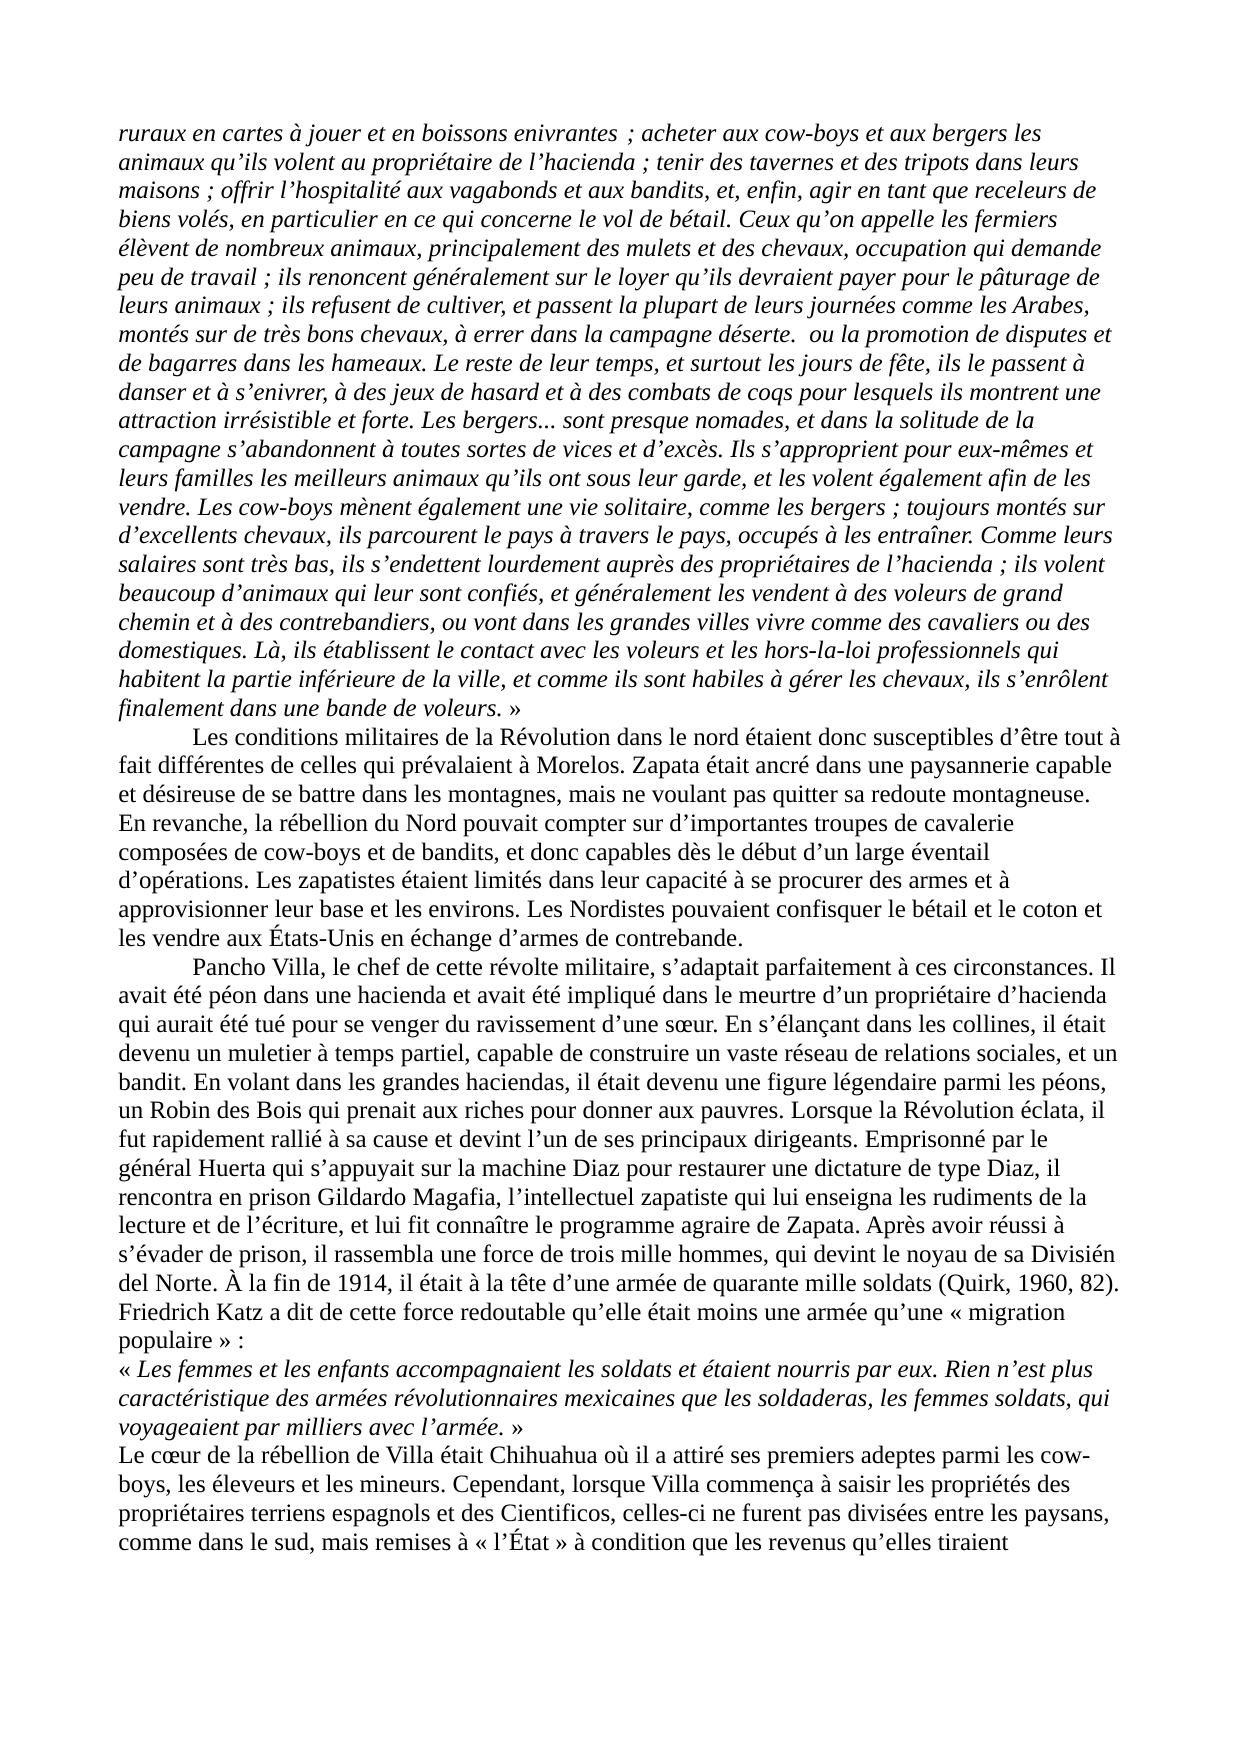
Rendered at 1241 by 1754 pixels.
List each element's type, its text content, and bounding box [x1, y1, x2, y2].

text ruraux en cartes à jouer et en boissons enivrantes ; acheter aux cow-boys et aux bergers les animaux qu’ils volent au propriétaire de l’hacienda ; tenir des tavernes et des tripots dans leurs maisons ; offrir l’hospitalité aux vagabonds et aux bandits, et, enfin, agir en tant que receleurs de biens volés, en particulier en ce qui concerne le vol de bétail. Ceux qu’on appelle les fermiers élèvent de nombreux animaux, principalement des mulets et des chevaux, occupation qui demande peu de travail ; ils renoncent généralement sur le loyer qu’ils devraient payer pour le pâturage de leurs animaux ; ils refusent de cultiver, et passent la plupart de leurs journées comme les Arabes, montés sur de très bons chevaux, à errer dans la campagne déserte. ou la promotion de disputes et de bagarres dans les hameaux. Le reste de leur temps, et surtout les jours de fête, ils le passent à danser et à s’enivrer, à des jeux de hasard et à des combats de coqs pour lesquels ils montrent une attraction irrésistible et forte. Les bergers... sont presque nomades, et dans la solitude de la campagne s’abandonnent à toutes sortes de vices et d’excès. Ils s’approprient pour eux-mêmes et leurs familles les meilleurs animaux qu’ils ont sous leur garde, et les volent également afin de les vendre. Les cow-boys mènent également une vie solitaire, comme les bergers ; toujours montés sur d’excellents chevaux, ils parcourent le pays à travers le pays, occupés à les entraîner. Comme leurs salaires sont très bas, ils s’endettent lourdement auprès des propriétaires de l’hacienda ; ils volent beaucoup d’animaux qui leur sont confiés, et généralement les vendent à des voleurs de grand chemin et à des contrebandiers, ou vont dans les grandes villes vivre comme des cavaliers ou des domestiques. Là, ils établissent le contact avec les voleurs et les hors-la-loi professionnels qui habitent la partie inférieure de la ville, et comme ils sont habiles à gérer les chevaux, ils s’enrôlent finalement dans une bande de voleurs. » [118, 118, 1122, 722]
text Les conditions militaires de la Révolution dans le nord étaient donc susceptibles d’être tout à fait différentes de celles qui prévalaient à Morelos. Zapata était ancré dans une paysannerie capable et désireuse de se battre dans les montagnes, mais ne voulant pas quitter sa redoute montagneuse. En revanche, la rébellion du Nord pouvait compter sur d’importantes troupes de cavalerie composées de cow-boys et de bandits, et donc capables dès le début d’un large éventail d’opérations. Les zapatistes étaient limités dans leur capacité à se procurer des armes et à approvisionner leur base et les environs. Les Nordistes pouvaient confisquer le bétail et le coton et les vendre aux États-Unis en échange d’armes de contrebande. [118, 722, 1122, 952]
text « Les femmes et les enfants accompagnaient les soldats et étaient nourris par eux. Rien n’est plus caractéristique des armées révolutionnaires mexicaines que les soldaderas, les femmes soldats, qui voyageaient par milliers avec l’armée. » [118, 1354, 1122, 1441]
text Le cœur de la rébellion de Villa était Chihuahua où il a attiré ses premiers adeptes parmi les cow-boys, les éleveurs et les mineurs. Cependant, lorsque Villa commença à saisir les propriétés des propriétaires terriens espagnols et des Cientificos, celles-ci ne furent pas divisées entre les paysans, comme dans le sud, mais remises à « l’État » à condition que les revenus qu’elles tiraient [118, 1441, 1122, 1556]
text Pancho Villa, le chef de cette révolte militaire, s’adaptait parfaitement à ces circonstances. Il avait été péon dans une hacienda et avait été impliqué dans le meurtre d’un propriétaire d’hacienda qui aurait été tué pour se venger du ravissement d’une sœur. En s’élançant dans les collines, il était devenu un muletier à temps partiel, capable de construire un vaste réseau de relations sociales, et un bandit. En volant dans les grandes haciendas, il était devenu une figure légendaire parmi les péons, un Robin des Bois qui prenait aux riches pour donner aux pauvres. Lorsque la Révolution éclata, il fut rapidement rallié à sa cause et devint l’un de ses principaux dirigeants. Emprisonné par le général Huerta qui s’appuyait sur la machine Diaz pour restaurer une dictature de type Diaz, il rencontra en prison Gildardo Magafia, l’intellectuel zapatiste qui lui enseigna les rudiments de la lecture et de l’écriture, et lui fit connaître le programme agraire de Zapata. Après avoir réussi à s’évader de prison, il rassembla une force de trois mille hommes, qui devint le noyau de sa Divisién del Norte. À la fin de 1914, il était à la tête d’une armée de quarante mille soldats (Quirk, 1960, 82). Friedrich Katz a dit de cette force redoutable qu’elle était moins une armée qu’une « migration populaire » : [118, 952, 1122, 1354]
